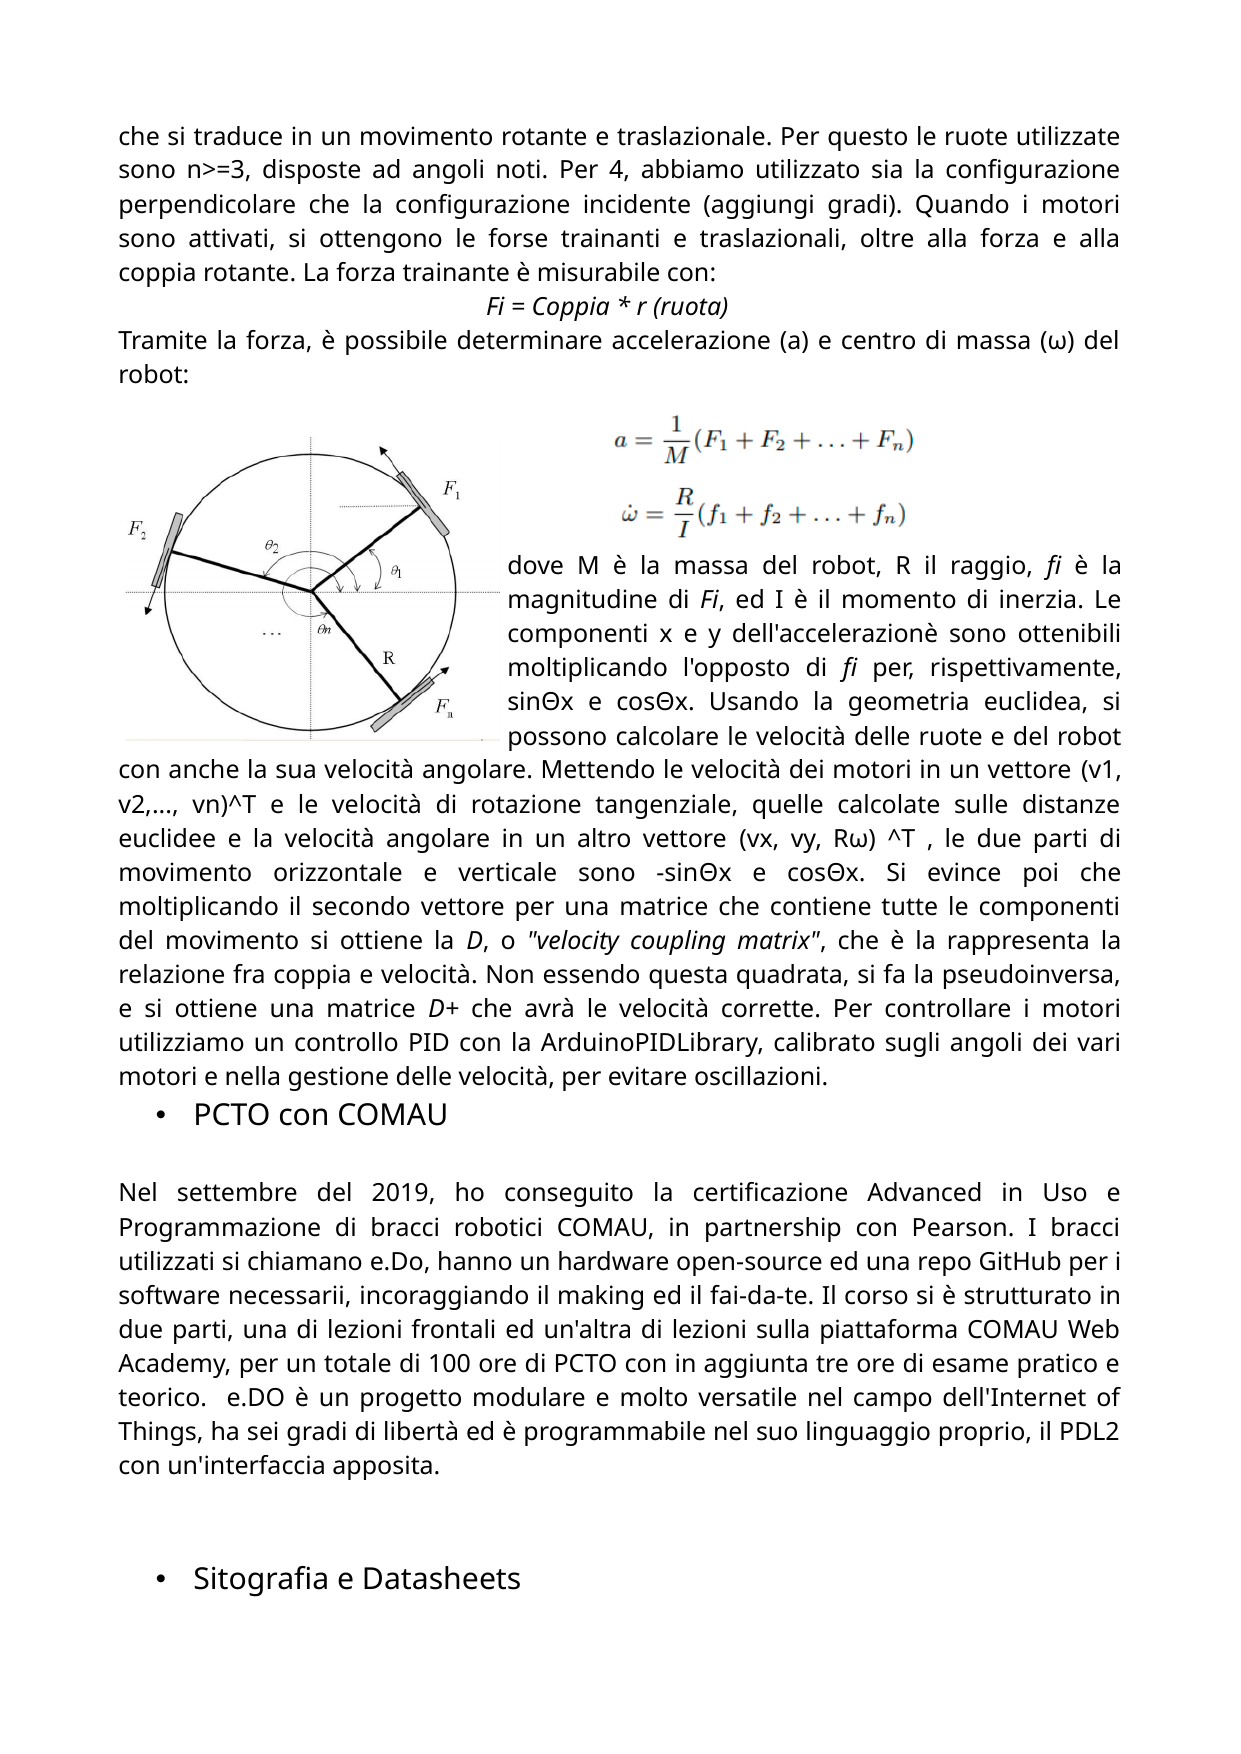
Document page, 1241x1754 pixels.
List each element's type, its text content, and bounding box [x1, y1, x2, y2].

text dove M è la massa del robot, R il raggio, fi è la magnitudine di Fi, ed I è il momento di inerzia. Le componenti x e y dell'accelerazionè sono ottenibili moltiplicando l'opposto di fi per, rispettivamente, sinΘx e cosΘx. Usando la geometria euclidea, si possono calcolare le velocità delle ruote e del robot con anche la sua velocità angolare. Mettendo le velocità dei motori in un vettore (v1, v2,..., vn)^T e le velocità di rotazione tangenziale, quelle calcolate sulle distanze euclidee e la velocità angolare in un altro vettore (vx, vy, Rω) ^T , le due parti di movimento orizzontale e verticale sono -sinΘx e cosΘx. Si evince poi che moltiplicando il secondo vettore per una matrice che contiene tutte le componenti del movimento si ottiene la D, o "velocity coupling matrix", che è la rappresenta la relazione fra coppia e velocità. Non essendo questa quadrata, si fa la pseudoinversa, e si ottiene una matrice D+ che avrà le velocità corrette. Per controllare i motori utilizziamo un controllo PID con la ArduinoPIDLibrary, calibrato sugli angoli dei vari motori e nella gestione delle velocità, per evitare oscillazioni. [118, 391, 1122, 1093]
picture [125, 437, 507, 752]
list Sitografia e Datasheets [156, 1557, 1122, 1598]
text Fi = Coppia * r (ruota) [118, 288, 1122, 322]
picture [606, 401, 919, 548]
list PCTO con COMAU [156, 1093, 1122, 1134]
text Nel settembre del 2019, ho conseguito la certificazione Advanced in Uso e Programmazione di bracci robotici COMAU, in partnership con Pearson. I bracci utilizzati si chiamano e.Do, hanno un hardware open-source ed una repo GitHub per i software necessarii, incoraggiando il making ed il fai-da-te. Il corso si è strutturato in due parti, una di lezioni frontali ed un'altra di lezioni sulla piattaforma COMAU Web Academy, per un totale di 100 ore di PCTO con in aggiunta tre ore di esame pratico e teorico. e.DO è un progetto modulare e molto versatile nel campo dell'Internet of Things, ha sei gradi di libertà ed è programmabile nel suo linguaggio proprio, il PDL2 con un'interfaccia apposita. [118, 1175, 1122, 1482]
text Tramite la forza, è possibile determinare accelerazione (a) e centro di massa (ω) del robot: [118, 322, 1122, 391]
text che si traduce in un movimento rotante e traslazionale. Per questo le ruote utilizzate sono n>=3, disposte ad angoli noti. Per 4, abbiamo utilizzato sia la configurazione perpendicolare che la configurazione incidente (aggiungi gradi). Quando i motori sono attivati, si ottengono le forse trainanti e traslazionali, oltre alla forza e alla coppia rotante. La forza trainante è misurabile con: [118, 118, 1122, 288]
